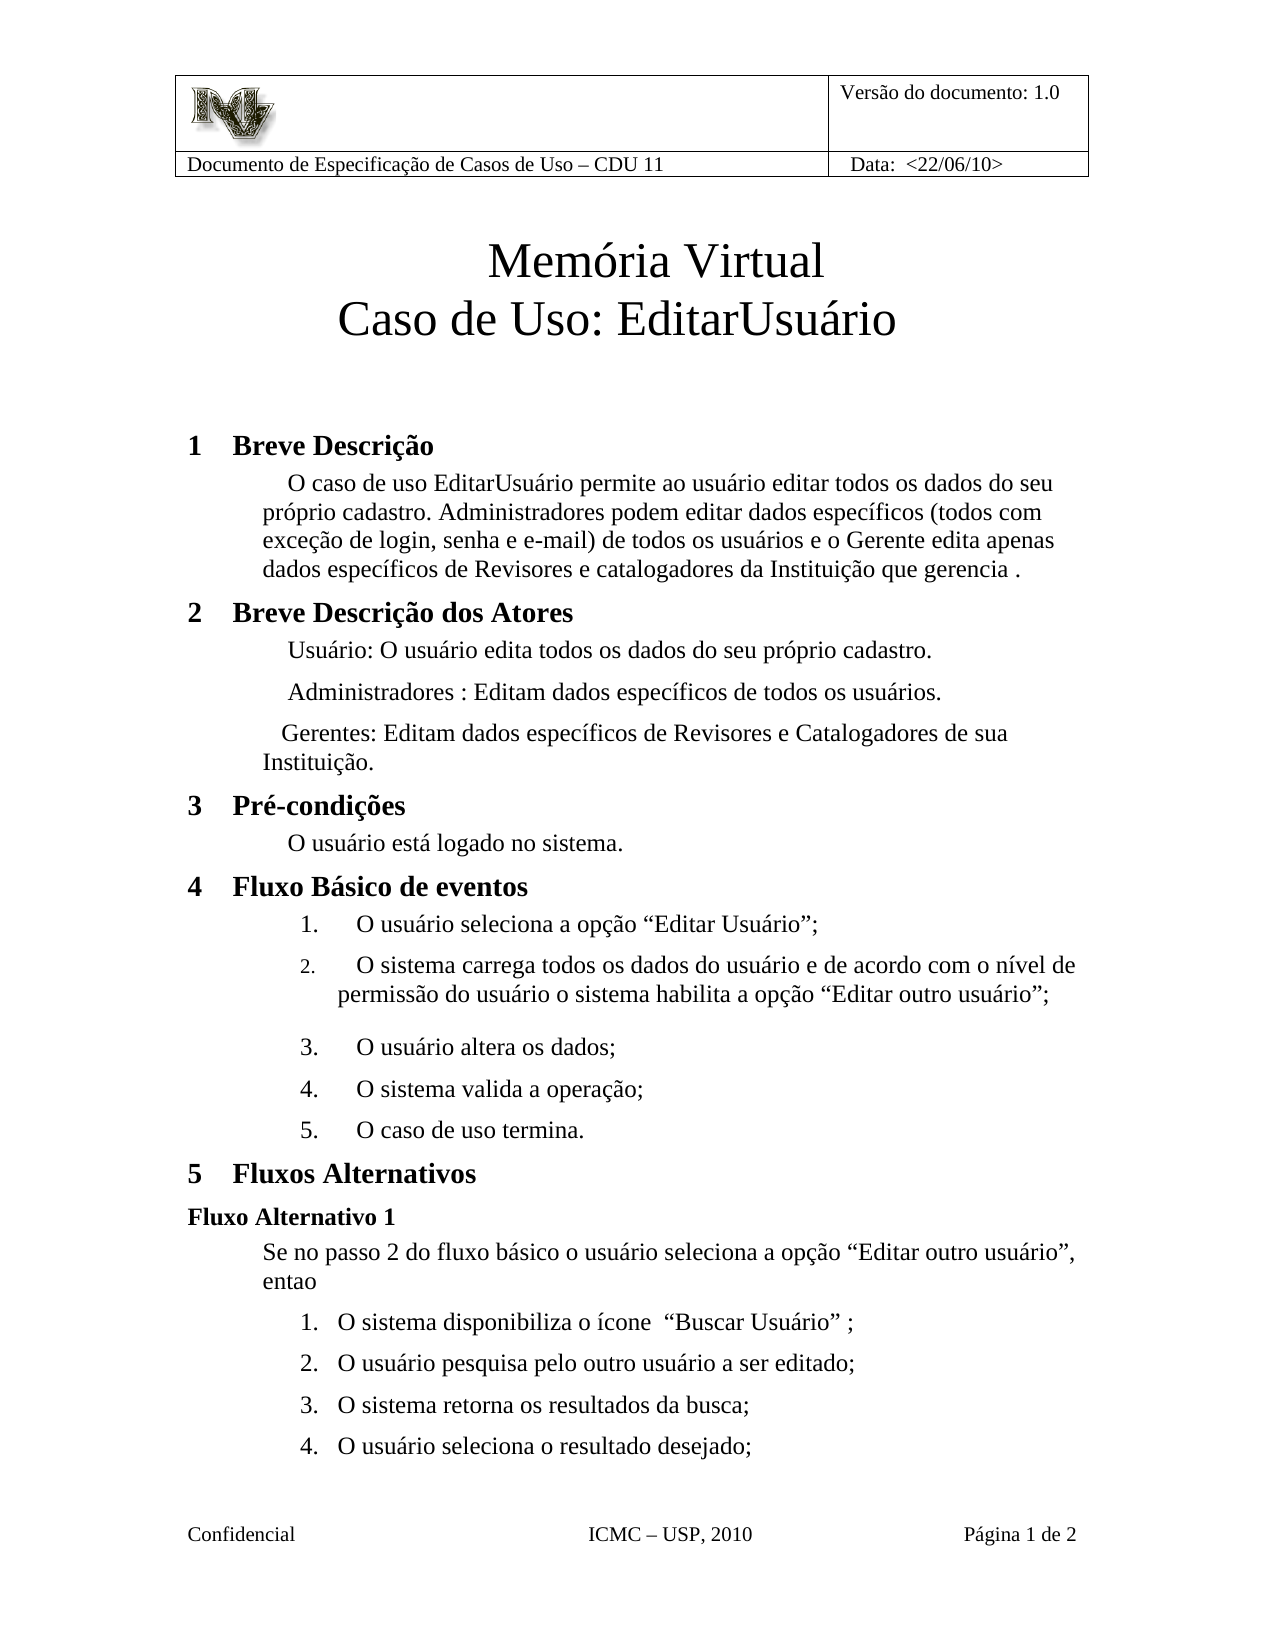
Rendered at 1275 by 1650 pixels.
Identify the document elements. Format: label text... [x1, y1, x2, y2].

list O usuário seleciona o resultado desejado; [300, 1431, 1087, 1460]
subtitle Breve Descrição dos Atores [187, 596, 1087, 629]
list O sistema retorna os resultados da busca; [300, 1390, 1087, 1418]
list O usuário seleciona a opção “Editar Usuário”; [300, 909, 1087, 937]
text Administradores : Editam dados específicos de todos os usuários. [262, 677, 1087, 705]
subtitle Pré-condições [187, 788, 1087, 821]
subtitle Breve Descrição [187, 428, 1087, 462]
subtitle Fluxos Alternativos [187, 1156, 1087, 1190]
picture [186, 76, 277, 151]
subtitle Fluxo Alternativo 1 [187, 1202, 1087, 1231]
text Usuário: O usuário edita todos os dados do seu próprio cadastro. [262, 635, 1087, 664]
title O usuário altera os dados; [300, 1032, 1087, 1061]
text Gerentes: Editam dados específicos de Revisores e Catalogadores de sua Instituição. [262, 718, 1087, 775]
list O caso de uso termina. [300, 1115, 1087, 1144]
text O usuário está logado no sistema. [262, 828, 1087, 856]
text Se no passo 2 do fluxo básico o usuário seleciona a opção “Editar outro usuário”, entao [262, 1237, 1087, 1295]
text O caso de uso EditarUsuário permite ao usuário editar todos os dados do seu próprio cadastro. Administradores podem editar dados específicos (todos com exceção de login, senha e e-mail) de todos os usuários e o Gerente edita apenas dados específicos de Revisores e catalogadores da Instituição que gerencia . [262, 468, 1087, 583]
list O usuário pesquisa pelo outro usuário a ser editado; [300, 1348, 1087, 1377]
list O sistema carrega todos os dados do usuário e de acordo com o nível de permissão do usuário o sistema habilita a opção “Editar outro usuário”; [300, 950, 1087, 1007]
title Memória Virtual Caso de Uso: EditarUsuário [187, 231, 1087, 346]
list O sistema disponibiliza o ícone “Buscar Usuário” ; [300, 1307, 1087, 1336]
subtitle Fluxo Básico de eventos [187, 869, 1087, 902]
list O sistema valida a operação; [300, 1074, 1087, 1102]
